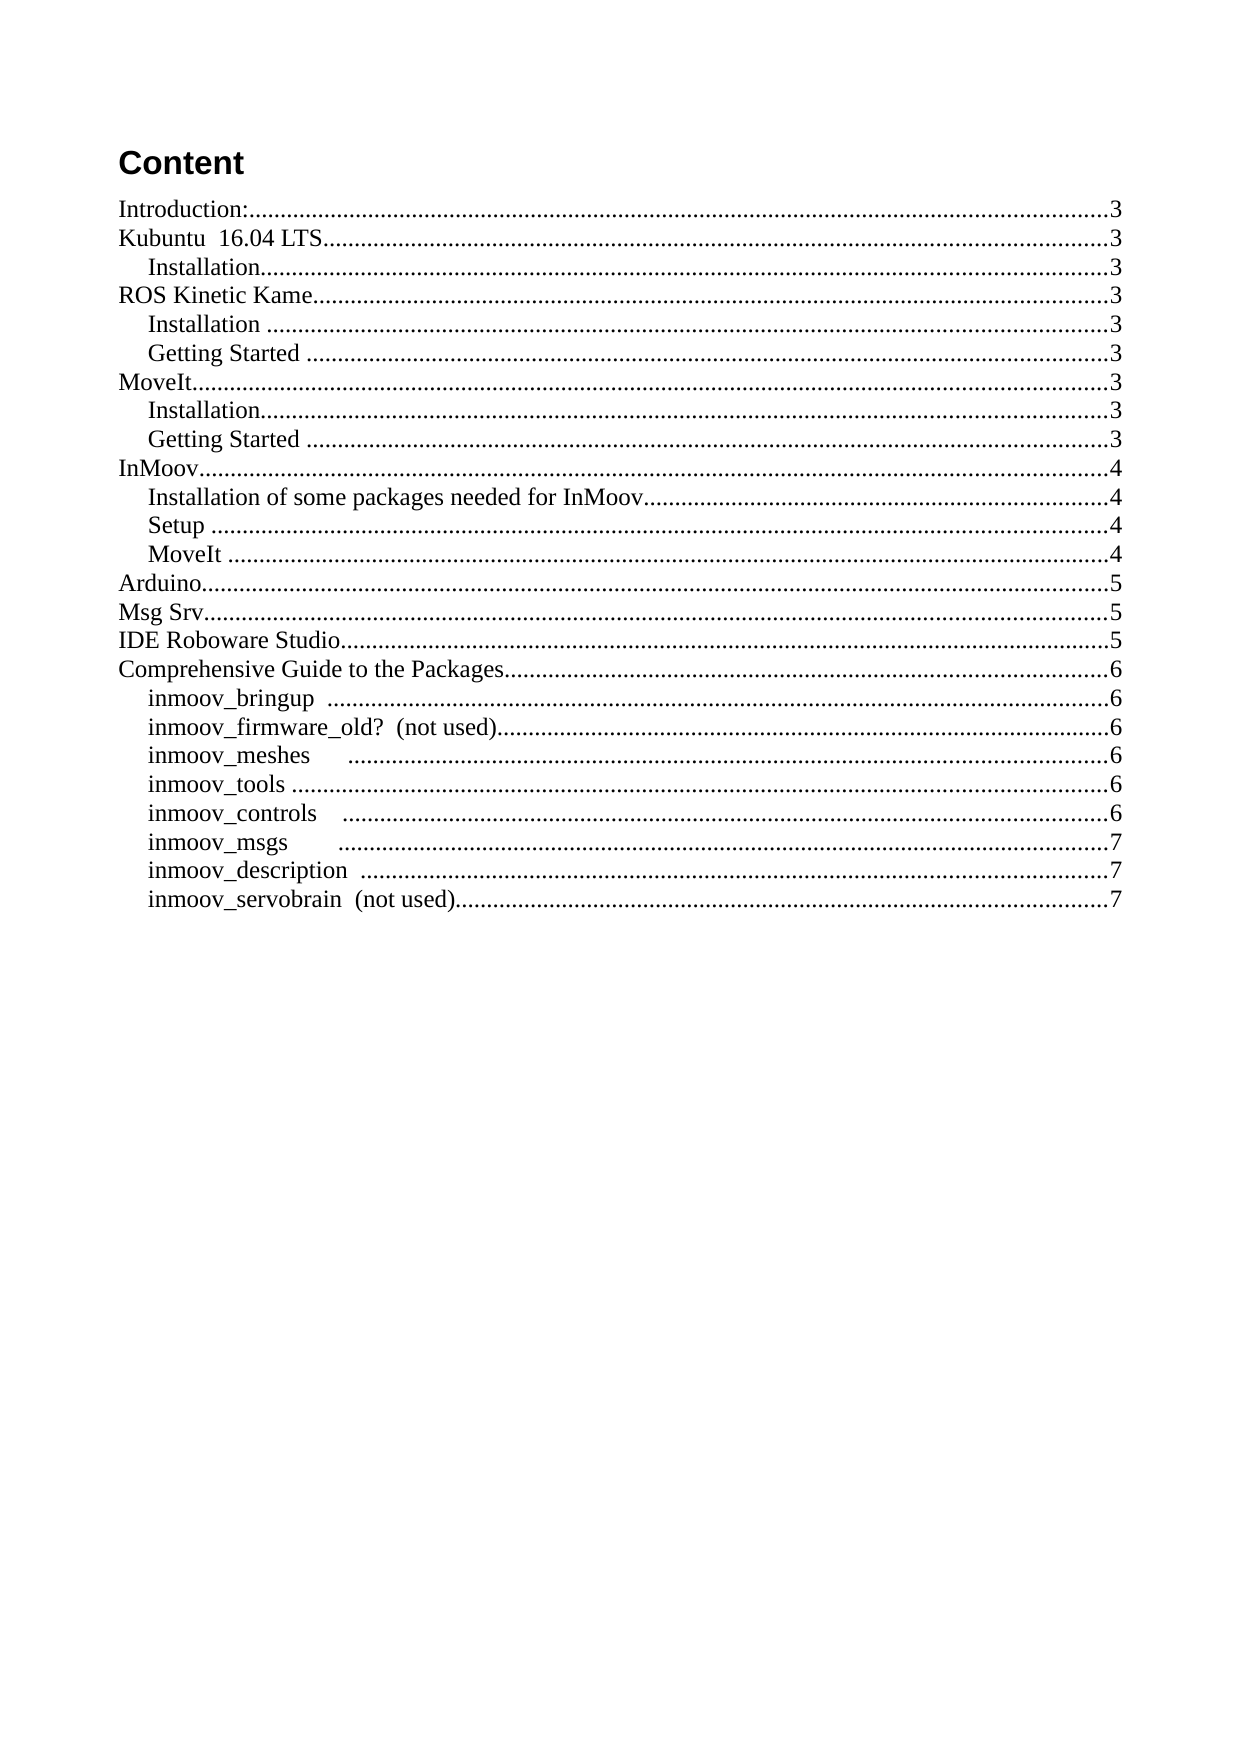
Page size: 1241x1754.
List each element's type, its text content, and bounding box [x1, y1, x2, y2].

text inmoov_controls 6 [148, 798, 1122, 827]
text Getting Started 3 [148, 424, 1122, 453]
text Installation 3 [148, 252, 1122, 280]
text ROS Kinetic Kame 3 [118, 280, 1122, 309]
text MoveIt 4 [148, 539, 1122, 568]
text inmoov_msgs 7 [148, 827, 1122, 855]
text inmoov_meshes 6 [148, 740, 1122, 769]
text Installation 3 [148, 309, 1122, 338]
text inmoov_firmware_old? (not used) 6 [148, 712, 1122, 740]
text IDE Roboware Studio 5 [118, 625, 1122, 654]
text Setup 4 [148, 510, 1122, 539]
subtitle Content [118, 143, 1122, 182]
text inmoov_description 7 [148, 855, 1122, 884]
text Msg Srv 5 [118, 597, 1122, 625]
text Installation of some packages needed for InMoov 4 [148, 482, 1122, 510]
text inmoov_bringup 6 [148, 683, 1122, 712]
text MoveIt 3 [118, 367, 1122, 395]
text InMoov 4 [118, 453, 1122, 482]
text inmoov_servobrain (not used) 7 [148, 884, 1122, 913]
text inmoov_tools 6 [148, 769, 1122, 798]
text Comprehensive Guide to the Packages 6 [118, 654, 1122, 683]
text Getting Started 3 [148, 338, 1122, 367]
text Installation 3 [148, 395, 1122, 424]
text Kubuntu 16.04 LTS 3 [118, 223, 1122, 252]
text Introduction: 3 [118, 194, 1122, 223]
text Arduino 5 [118, 568, 1122, 597]
